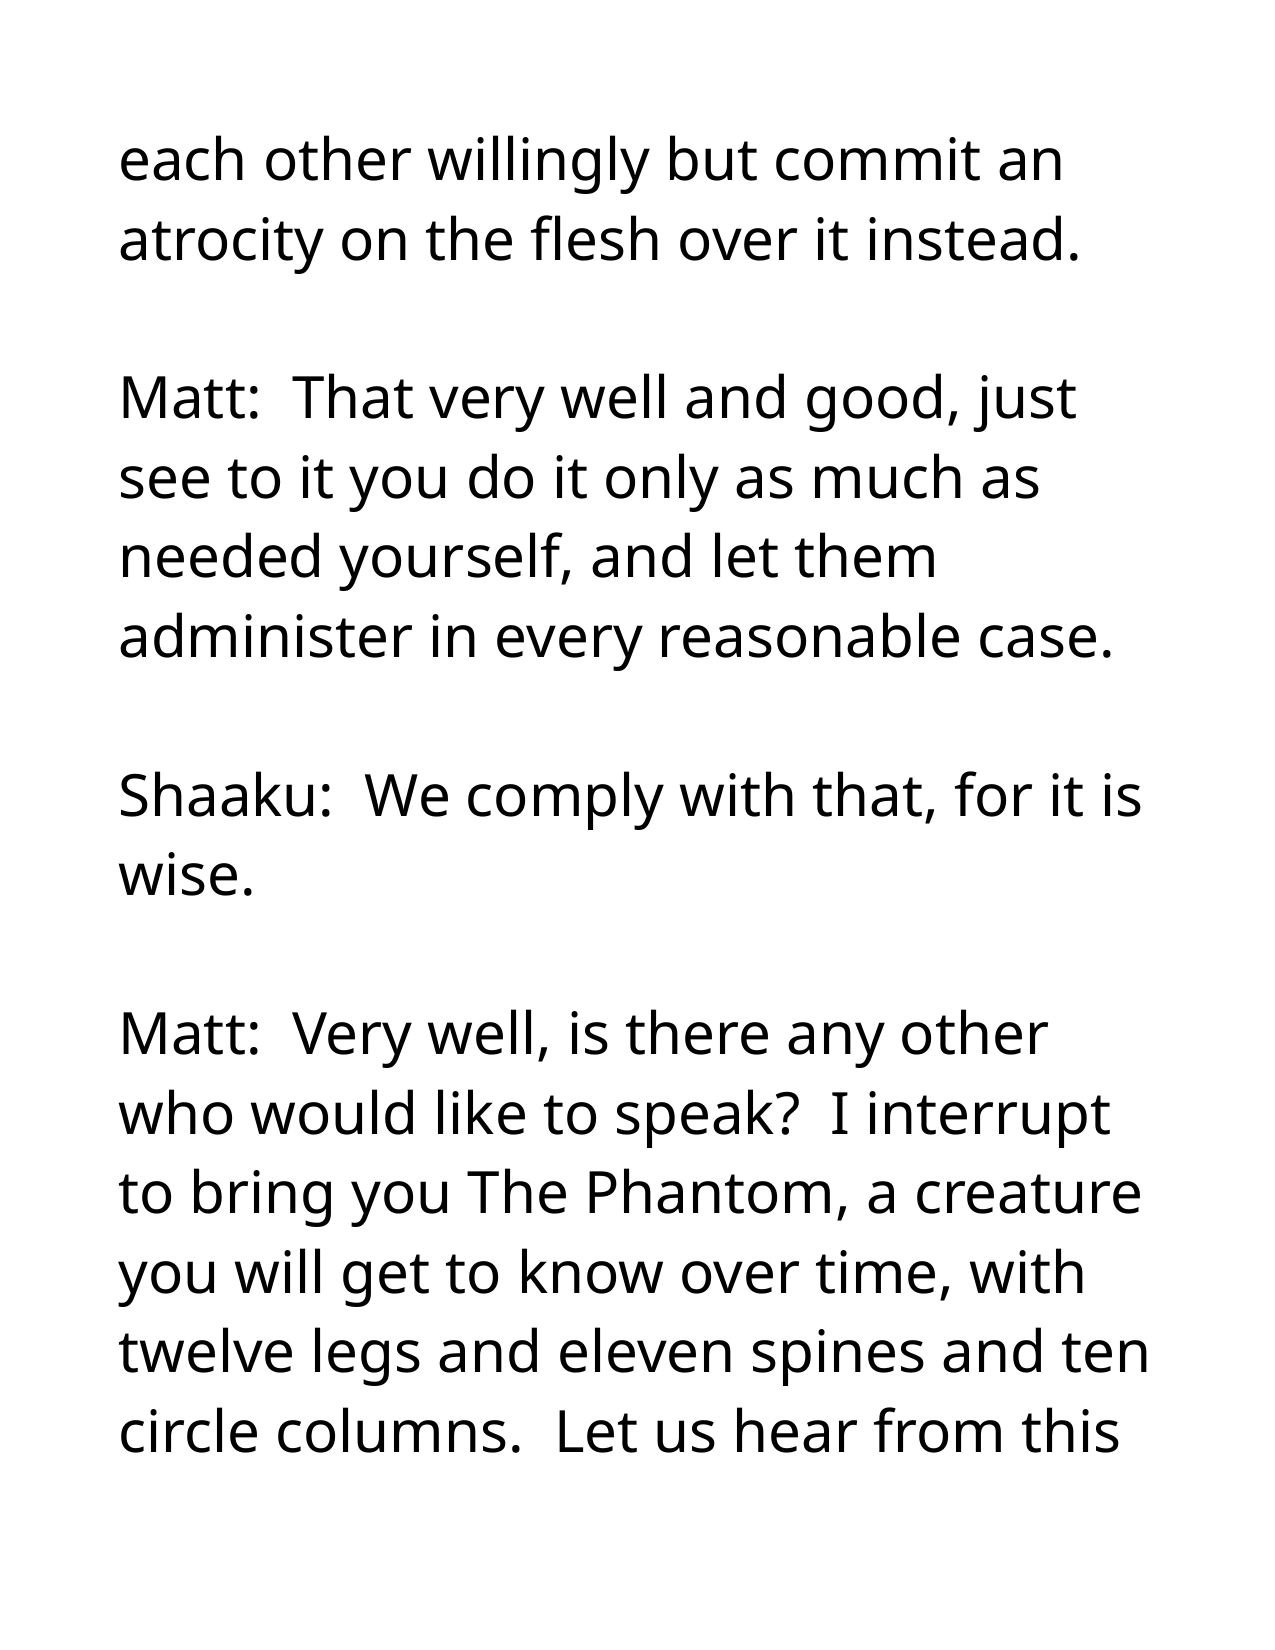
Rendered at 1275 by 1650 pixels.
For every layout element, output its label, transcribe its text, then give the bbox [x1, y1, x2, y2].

text Matt: Very well, is there any other who would like to speak? I interrupt to bring you The Phantom, a creature you will get to know over time, with twelve legs and eleven spines and ten circle columns. Let us hear from this [118, 992, 1157, 1469]
text Shaaku: We comply with that, for it is wise. [118, 754, 1157, 913]
text each other willingly but commit an atrocity on the flesh over it instead. [118, 118, 1157, 277]
text Matt: That very well and good, just see to it you do it only as much as needed yourself, and let them administer in every reasonable case. [118, 357, 1157, 674]
